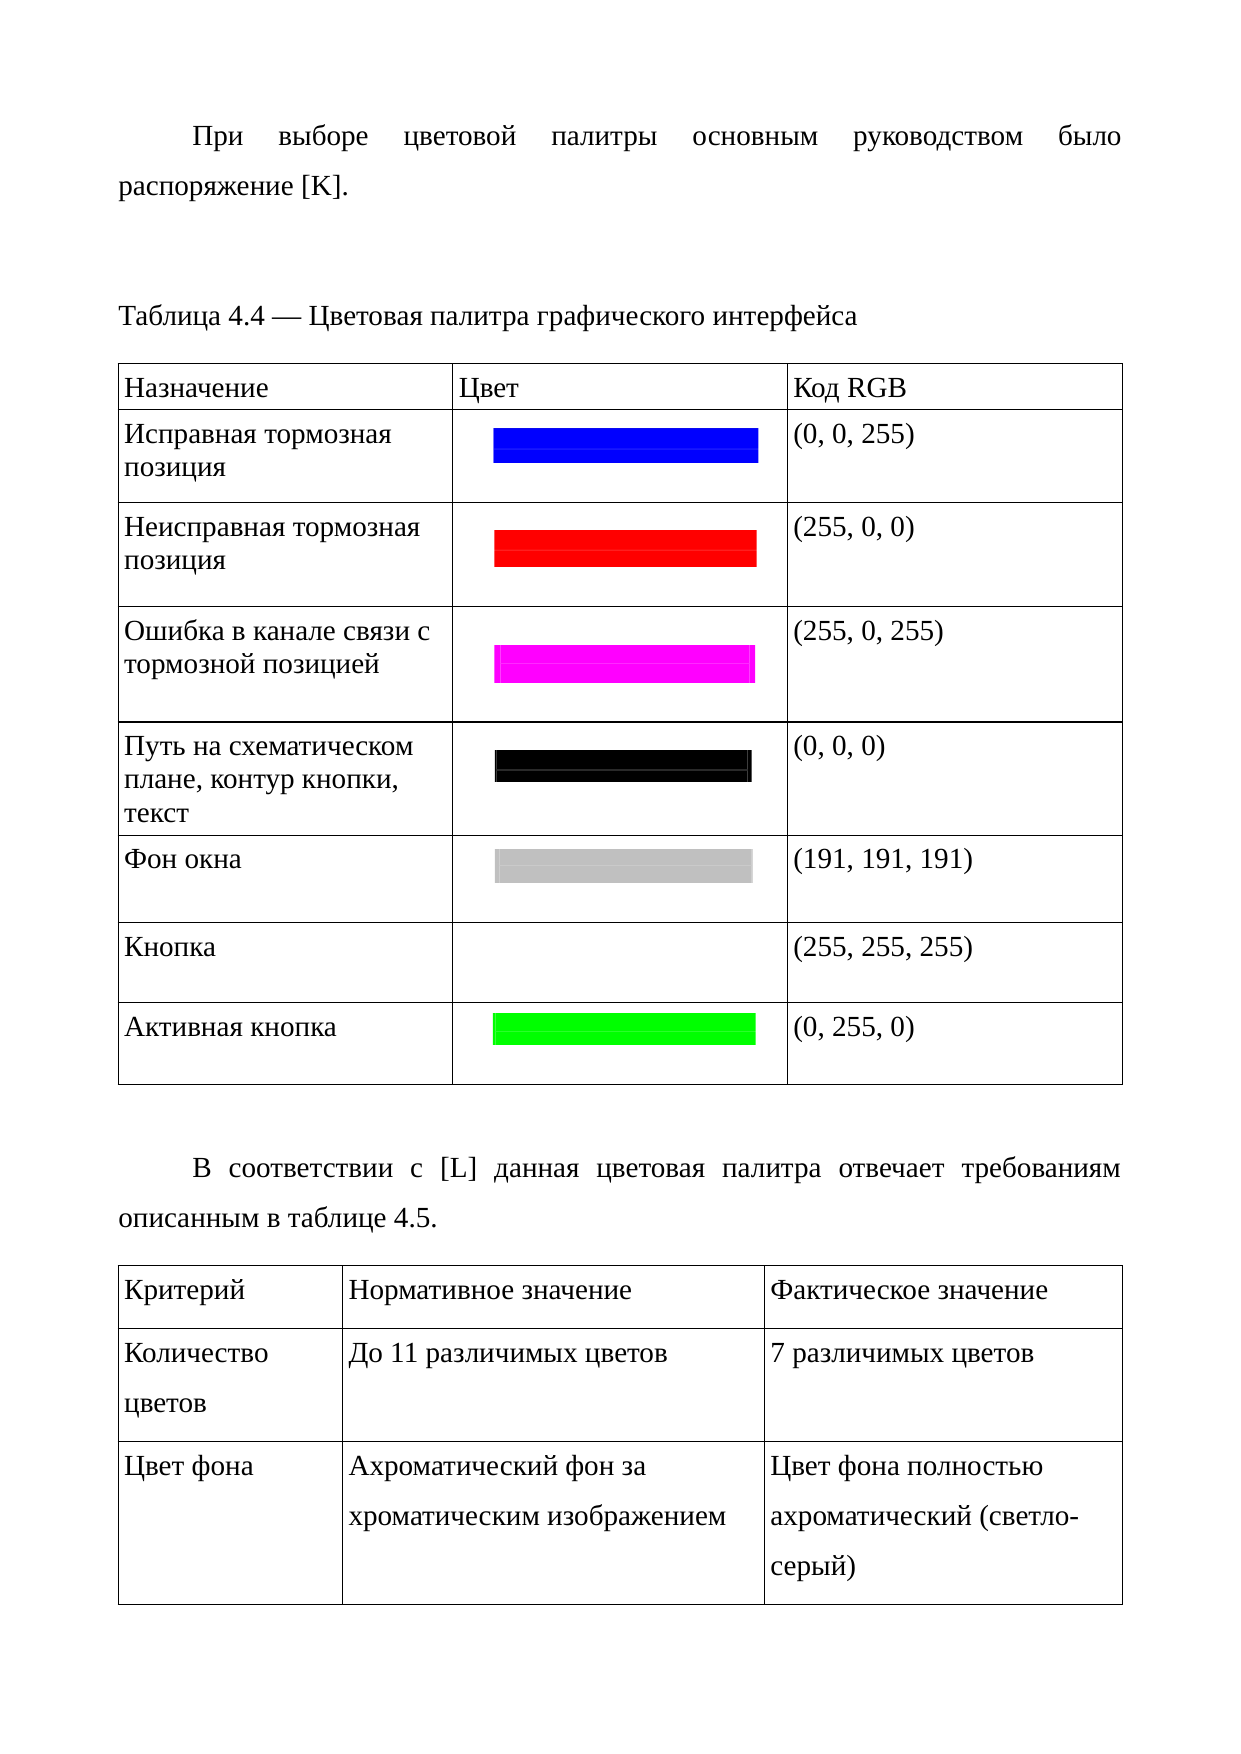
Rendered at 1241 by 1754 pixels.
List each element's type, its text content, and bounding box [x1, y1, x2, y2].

table_header Назначение [119, 364, 452, 409]
picture [494, 530, 757, 559]
table_cell [453, 410, 787, 502]
text При выборе цветовой палитры основным руководством было распоряжение [K]. [118, 118, 1122, 202]
table_cell Неисправная тормозная позиция [119, 503, 452, 606]
table_cell [453, 1003, 787, 1084]
picture [701, 440, 759, 463]
table_cell Исправная тормозная позиция [119, 410, 452, 502]
table_cell (0, 255, 0)­ [788, 1003, 1122, 1084]
table_cell Количество цветов [119, 1329, 342, 1441]
table_cell До 11 различимых цветов [343, 1329, 764, 1441]
table_cell [453, 923, 787, 1002]
table_cell Ошибка в канале связи с тормозной позицией [119, 607, 452, 721]
table_cell 7 различимых цветов [765, 1329, 1122, 1441]
picture [494, 659, 756, 683]
table_header Фактическое значение [765, 1266, 1122, 1328]
picture [492, 1015, 756, 1041]
table_cell (191, 191, 191) [788, 836, 1122, 922]
text В соответствии с [L] данная цветовая палитра отвечает требованиям описанным в таблице 4.5. [118, 1150, 1122, 1234]
table_cell Фон окна [119, 836, 452, 922]
table_cell Кнопка [119, 923, 452, 1002]
table_cell Цвет фона [119, 1442, 342, 1604]
table_cell Цвет фона полностью ахроматический (светло-серый) [765, 1442, 1122, 1604]
table_cell (255, 0, 0) [788, 503, 1122, 606]
picture [494, 750, 752, 769]
table_cell (255, 0, 255) [788, 607, 1122, 721]
text Таблица 4.4 — Цветовая палитра графического интерфейса [118, 298, 1122, 332]
table_cell (255, 255, 255) [788, 923, 1122, 1002]
table_header Нормативное значение [343, 1266, 764, 1328]
table_cell [453, 607, 787, 721]
table_cell (0, 0, 0) [788, 723, 1122, 834]
table_cell [453, 723, 787, 834]
table_cell Путь на схематическом плане, контур кнопки, текст [119, 723, 452, 834]
table_cell [453, 503, 787, 606]
table_cell (0, 0, 255) [788, 410, 1122, 502]
table_cell Ахроматический фон за хроматическим изображением [343, 1442, 764, 1604]
table_cell Активная кнопка [119, 1003, 452, 1084]
table_header Критерий [119, 1266, 342, 1328]
table_cell [453, 836, 787, 922]
table_header Код RGB [788, 364, 1122, 409]
table_header Цвет [453, 364, 787, 409]
picture [494, 849, 753, 874]
